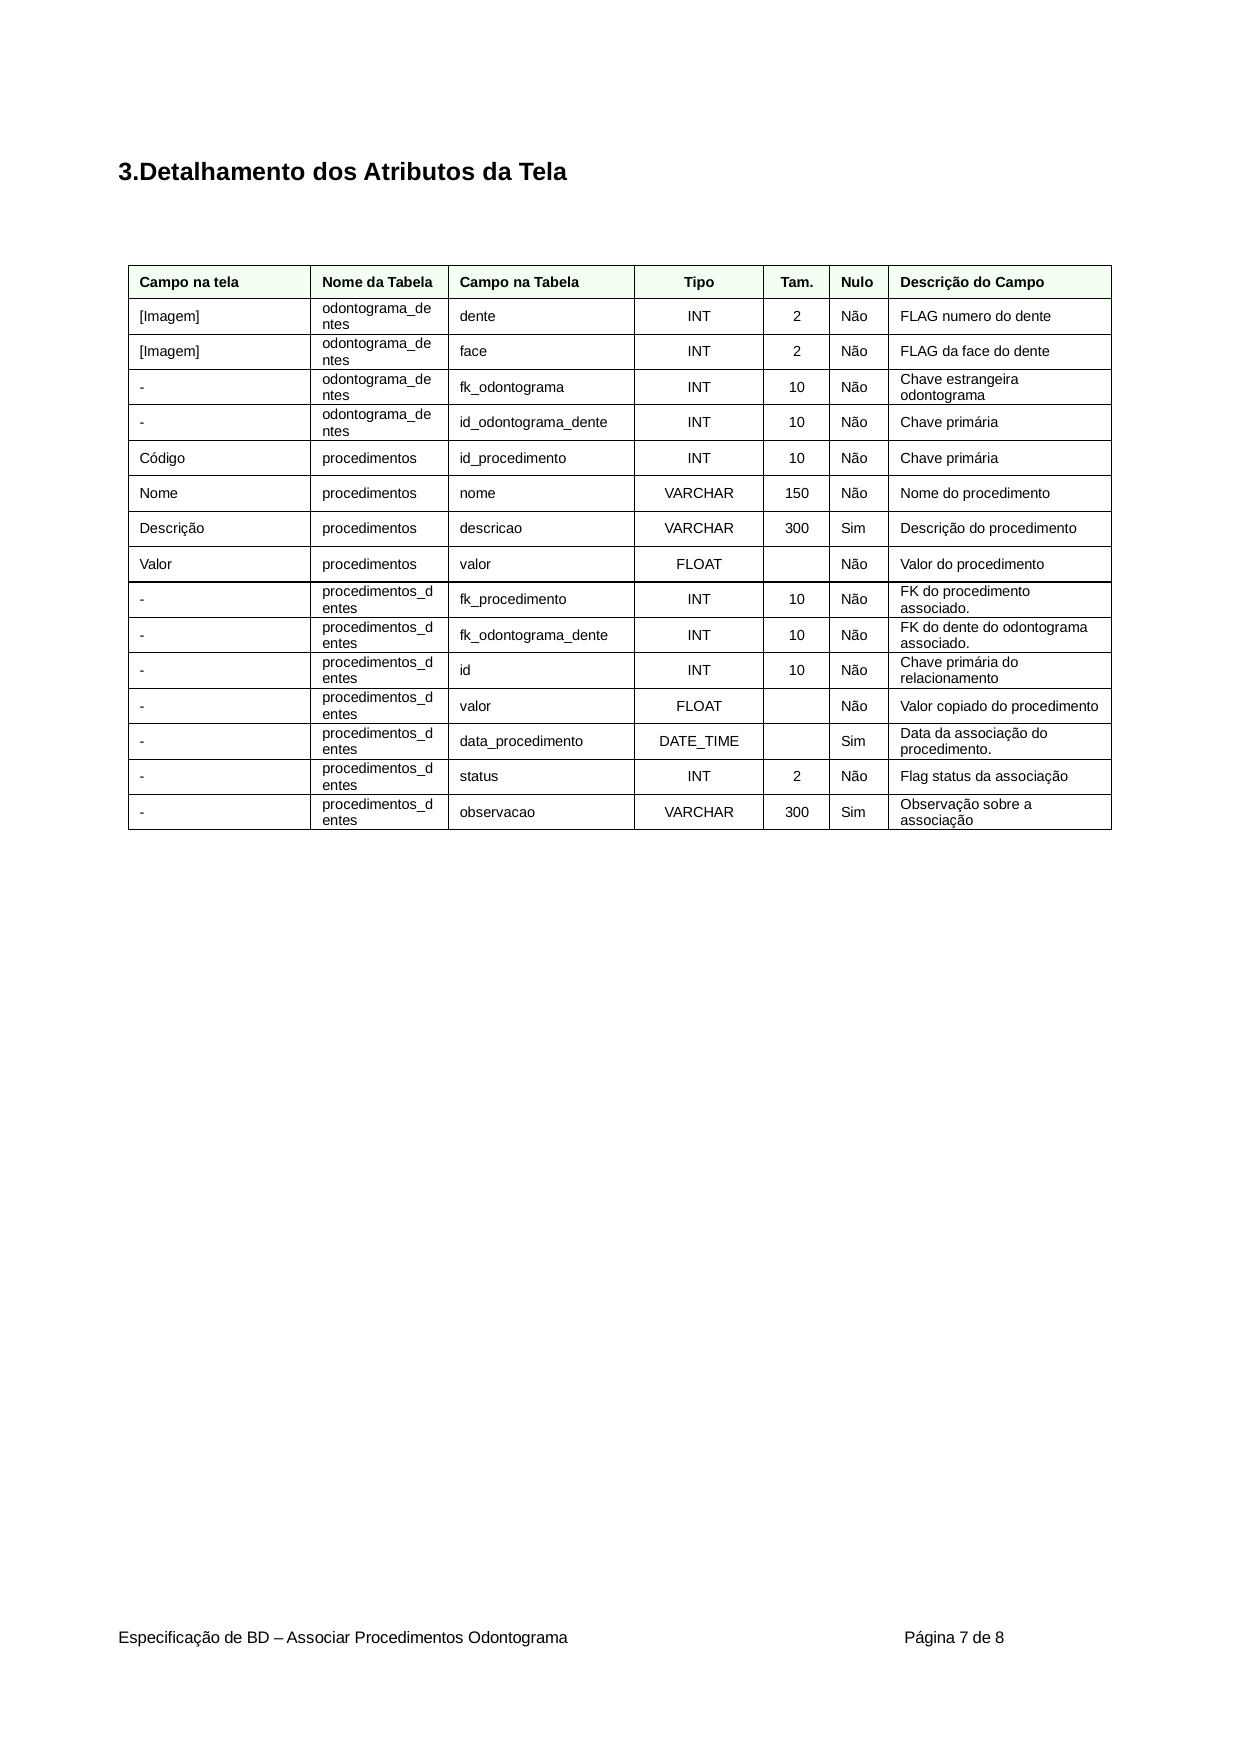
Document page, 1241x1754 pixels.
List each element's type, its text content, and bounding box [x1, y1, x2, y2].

table_cell - [129, 370, 310, 404]
table_cell Não [830, 583, 888, 617]
table_cell FLAG da face do dente [889, 335, 1111, 369]
table_cell valor [449, 547, 634, 581]
table_cell nome [449, 476, 634, 511]
table_cell observacao [449, 795, 634, 829]
table_cell face [449, 335, 634, 369]
table_cell fk_odontograma_dente [449, 618, 634, 652]
table_cell 2 [764, 335, 829, 369]
table_cell Não [830, 335, 888, 369]
table_cell odontograma_dentes [311, 299, 448, 333]
table_cell VARCHAR [635, 476, 763, 511]
table_cell Descrição do procedimento [889, 512, 1111, 546]
table_cell 10 [764, 583, 829, 617]
table_cell Nome [129, 476, 310, 511]
table_cell procedimentos_dentes [311, 689, 448, 723]
table_cell valor [449, 689, 634, 723]
table_header Tipo [635, 266, 763, 298]
table_cell INT [635, 405, 763, 440]
table_cell Não [830, 405, 888, 440]
table_cell INT [635, 441, 763, 475]
table_cell Chave primária do relacionamento [889, 653, 1111, 688]
table_cell Valor [129, 547, 310, 581]
table_cell Não [830, 441, 888, 475]
table_cell Não [830, 760, 888, 794]
table_cell procedimentos [311, 441, 448, 475]
table_cell [Imagem] [129, 335, 310, 369]
table_cell status [449, 760, 634, 794]
table_cell Valor do procedimento [889, 547, 1111, 581]
table_cell procedimentos [311, 547, 448, 581]
table_cell 10 [764, 618, 829, 652]
table_cell 10 [764, 653, 829, 688]
table_cell id_odontograma_dente [449, 405, 634, 440]
table_cell FLOAT [635, 547, 763, 581]
table_cell Nome do procedimento [889, 476, 1111, 511]
table_header Campo na tela [129, 266, 310, 298]
table_cell INT [635, 653, 763, 688]
table_header Tam. [764, 266, 829, 298]
table_cell Valor copiado do procedimento [889, 689, 1111, 723]
table_cell INT [635, 370, 763, 404]
table_cell VARCHAR [635, 512, 763, 546]
table_cell 150 [764, 476, 829, 511]
table_cell procedimentos [311, 476, 448, 511]
table_cell procedimentos_dentes [311, 724, 448, 758]
table_cell data_procedimento [449, 724, 634, 758]
table_cell Data da associação do procedimento. [889, 724, 1111, 758]
table_cell Chave estrangeira odontograma [889, 370, 1111, 404]
table_header Descrição do Campo [889, 266, 1111, 298]
table_cell 2 [764, 760, 829, 794]
table_cell Chave primária [889, 441, 1111, 475]
table_cell [764, 724, 829, 758]
table_cell odontograma_dentes [311, 405, 448, 440]
table_cell 10 [764, 370, 829, 404]
table_cell Não [830, 653, 888, 688]
table_cell Descrição [129, 512, 310, 546]
table_cell - [129, 689, 310, 723]
table_cell [764, 547, 829, 581]
table_cell Não [830, 547, 888, 581]
table_cell FLOAT [635, 689, 763, 723]
subtitle Detalhamento dos Atributos da Tela [118, 157, 1122, 186]
table_header Nulo [830, 266, 888, 298]
table_cell procedimentos_dentes [311, 618, 448, 652]
table_cell INT [635, 335, 763, 369]
table_cell INT [635, 760, 763, 794]
table_cell fk_procedimento [449, 583, 634, 617]
table_cell Não [830, 299, 888, 333]
table_cell Chave primária [889, 405, 1111, 440]
table_header Nome da Tabela [311, 266, 448, 298]
table_cell descricao [449, 512, 634, 546]
table_cell - [129, 653, 310, 688]
table_cell - [129, 583, 310, 617]
table_cell [764, 689, 829, 723]
table_cell procedimentos_dentes [311, 583, 448, 617]
table_cell INT [635, 618, 763, 652]
table_cell procedimentos_dentes [311, 653, 448, 688]
table_header Campo na Tabela [449, 266, 634, 298]
table_cell [Imagem] [129, 299, 310, 333]
table_cell 10 [764, 405, 829, 440]
table_cell id_procedimento [449, 441, 634, 475]
table_cell Não [830, 370, 888, 404]
table_cell Observação sobre a associação [889, 795, 1111, 829]
table_cell 10 [764, 441, 829, 475]
table_cell procedimentos [311, 512, 448, 546]
table_cell Flag status da associação [889, 760, 1111, 794]
table_cell procedimentos_dentes [311, 795, 448, 829]
table_cell - [129, 618, 310, 652]
table_cell - [129, 405, 310, 440]
table_cell Sim [830, 512, 888, 546]
table_cell dente [449, 299, 634, 333]
table_cell fk_odontograma [449, 370, 634, 404]
table_cell VARCHAR [635, 795, 763, 829]
table_cell id [449, 653, 634, 688]
table_cell odontograma_dentes [311, 335, 448, 369]
table_cell INT [635, 583, 763, 617]
table_cell - [129, 760, 310, 794]
table_cell FK do procedimento associado. [889, 583, 1111, 617]
table_cell Código [129, 441, 310, 475]
table_cell 300 [764, 795, 829, 829]
table_cell - [129, 795, 310, 829]
table_cell Não [830, 689, 888, 723]
table_cell Sim [830, 795, 888, 829]
table_cell procedimentos_dentes [311, 760, 448, 794]
table_cell odontograma_dentes [311, 370, 448, 404]
table_cell - [129, 724, 310, 758]
table_cell DATE_TIME [635, 724, 763, 758]
table_cell Não [830, 618, 888, 652]
table_cell Sim [830, 724, 888, 758]
table_cell 2 [764, 299, 829, 333]
table_cell INT [635, 299, 763, 333]
table_cell FLAG numero do dente [889, 299, 1111, 333]
table_cell Não [830, 476, 888, 511]
table_cell 300 [764, 512, 829, 546]
table_cell FK do dente do odontograma associado. [889, 618, 1111, 652]
